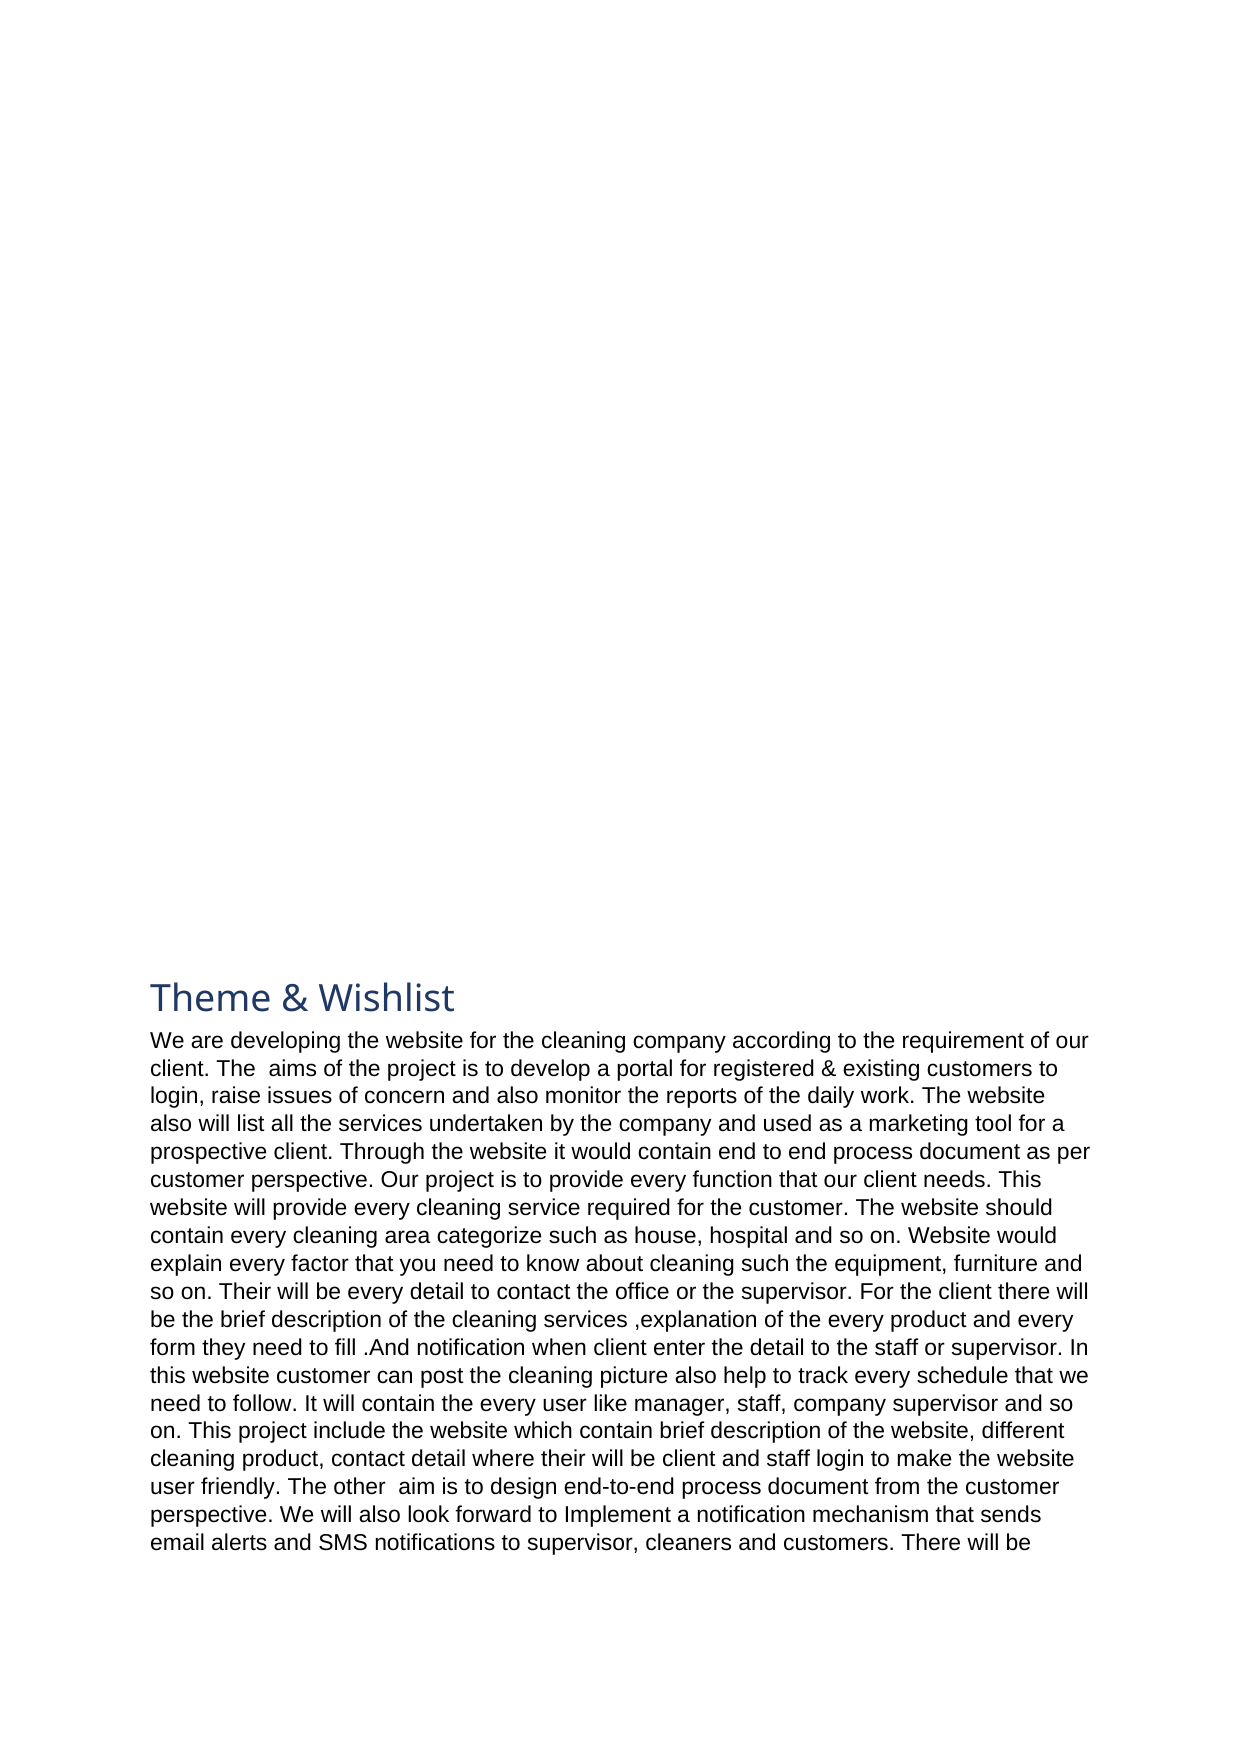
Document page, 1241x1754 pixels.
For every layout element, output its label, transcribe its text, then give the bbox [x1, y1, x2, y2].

text We are developing the website for the cleaning company according to the requirement of our client. The aims of the project is to develop a portal for registered & existing customers to login, raise issues of concern and also monitor the reports of the daily work. The website also will list all the services undertaken by the company and used as a marketing tool for a prospective client. Through the website it would contain end to end process document as per customer perspective. Our project is to provide every function that our client needs. This website will provide every cleaning service required for the customer. The website should contain every cleaning area categorize such as house, hospital and so on. Website would explain every factor that you need to know about cleaning such the equipment, furniture and so on. Their will be every detail to contact the office or the supervisor. For the client there will be the brief description of the cleaning services ,explanation of the every product and every form they need to fill .And notification when client enter the detail to the staff or supervisor. In this website customer can post the cleaning picture also help to track every schedule that we need to follow. It will contain the every user like manager, staff, company supervisor and so on. This project include the website which contain brief description of the website, different cleaning product, contact detail where their will be client and staff login to make the website user friendly. The other aim is to design end-to-end process document from the customer perspective. We will also look forward to Implement a notification mechanism that sends email alerts and SMS notifications to supervisor, cleaners and customers. There will be [150, 1027, 1090, 1555]
subtitle Theme & Wishlist [150, 971, 1090, 1022]
